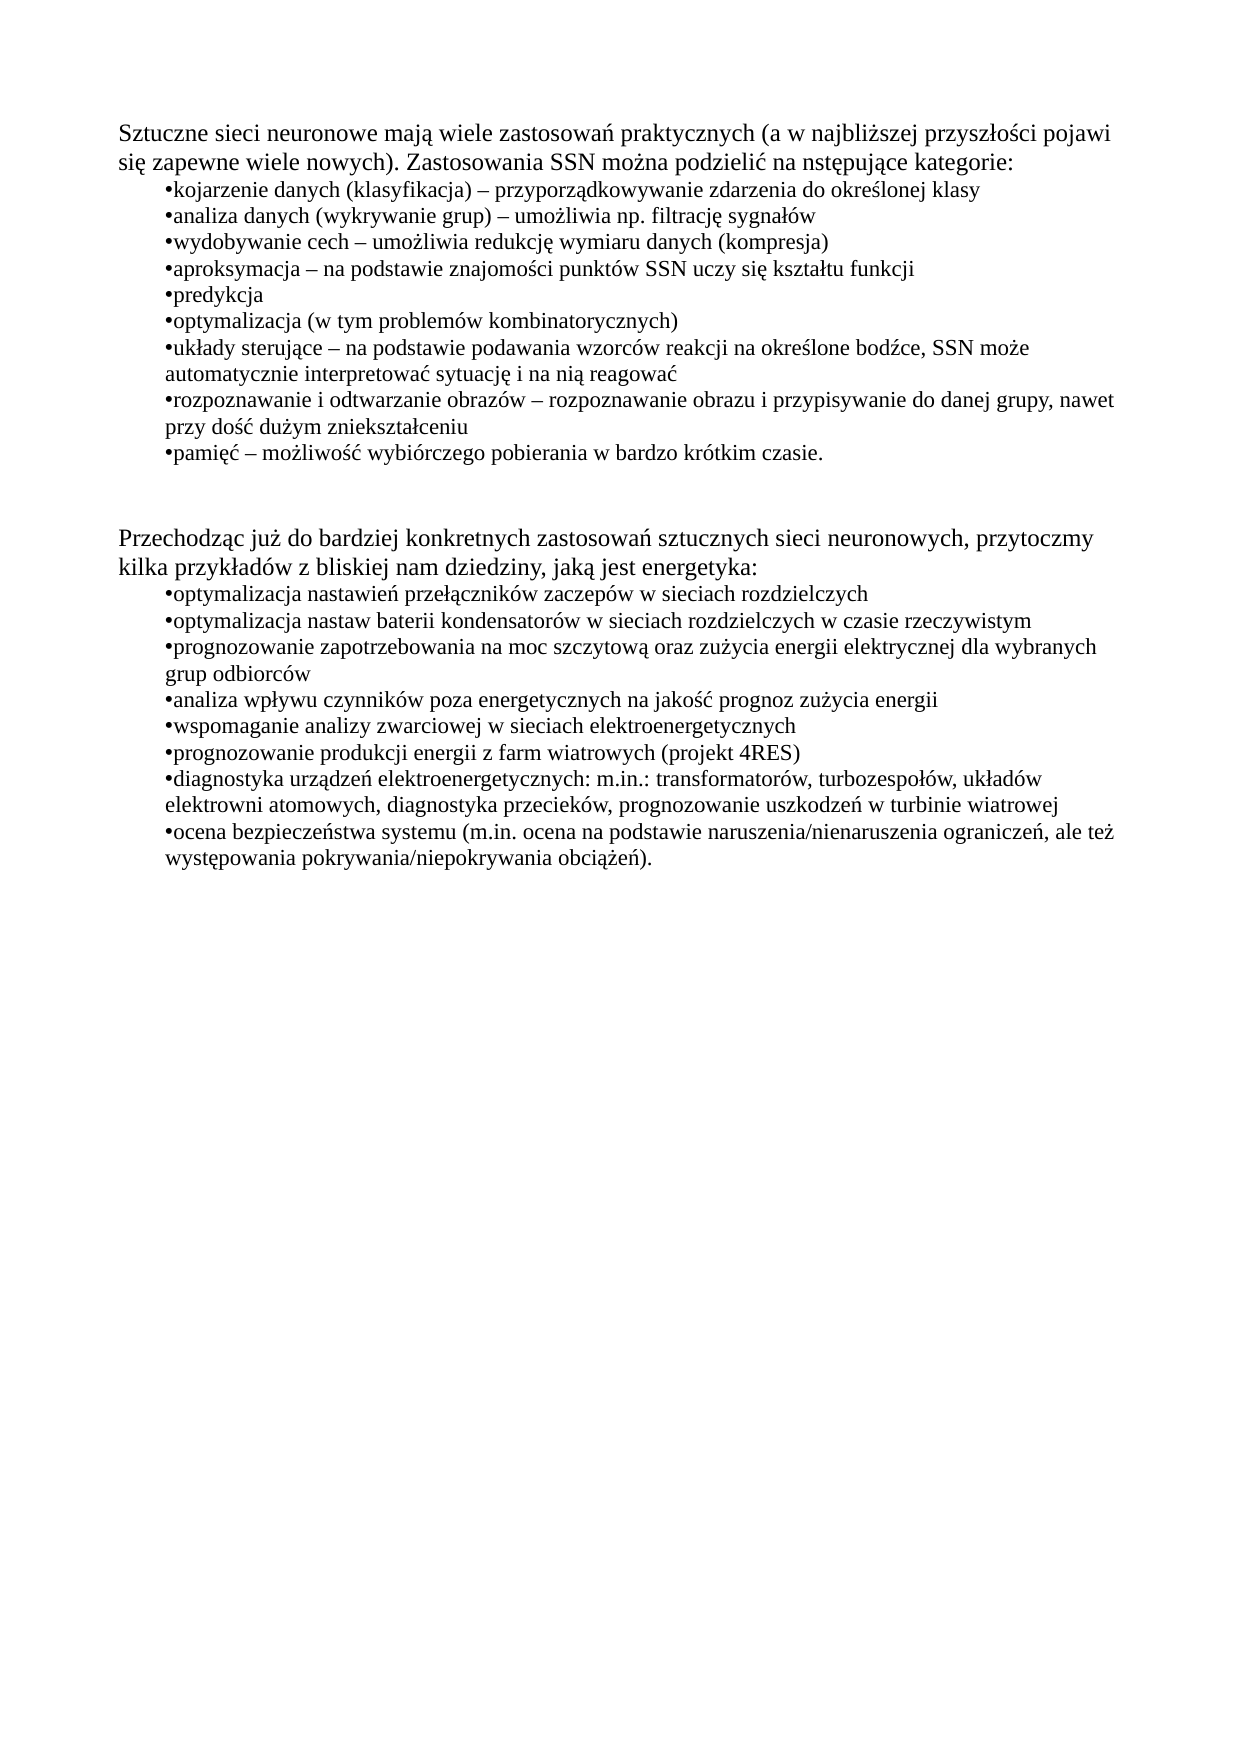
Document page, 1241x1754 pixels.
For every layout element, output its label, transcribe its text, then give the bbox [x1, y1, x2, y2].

list optymalizacja (w tym problemów kombinatorycznych) [118, 307, 1122, 334]
list prognozowanie zapotrzebowania na moc szczytową oraz zużycia energii elektrycznej dla wybranych grup odbiorców [118, 633, 1122, 686]
list wspomaganie analizy zwarciowej w sieciach elektroenergetycznych [118, 712, 1122, 739]
list wydobywanie cech – umożliwia redukcję wymiaru danych (kompresja) [118, 228, 1122, 255]
list pamięć – możliwość wybiórczego pobierania w bardzo krótkim czasie. [118, 439, 1122, 466]
list ocena bezpieczeństwa systemu (m.in. ocena na podstawie naruszenia/nienaruszenia ograniczeń, ale też występowania pokrywania/niepokrywania obciążeń). [118, 818, 1122, 870]
list analiza wpływu czynników poza energetycznych na jakość prognoz zużycia energii [118, 686, 1122, 712]
list układy sterujące – na podstawie podawania wzorców reakcji na określone bodźce, SSN może automatycznie interpretować sytuację i na nią reagować [118, 334, 1122, 386]
text Przechodząc już do bardziej konkretnych zastosowań sztucznych sieci neuronowych, przytoczmy kilka przykładów z bliskiej nam dziedziny, jaką jest energetyka: [118, 523, 1122, 581]
text Sztuczne sieci neuronowe mają wiele zastosowań praktycznych (a w najbliższej przyszłości pojawi się zapewne wiele nowych). Zastosowania SSN można podzielić na nstępujące kategorie: [118, 118, 1122, 176]
list predykcja [118, 281, 1122, 307]
list rozpoznawanie i odtwarzanie obrazów – rozpoznawanie obrazu i przypisywanie do danej grupy, nawet przy dość dużym zniekształceniu [118, 386, 1122, 439]
list optymalizacja nastawień przełączników zaczepów w sieciach rozdzielczych [118, 581, 1122, 607]
list analiza danych (wykrywanie grup) – umożliwia np. filtrację sygnałów [118, 202, 1122, 228]
list aproksymacja – na podstawie znajomości punktów SSN uczy się kształtu funkcji [118, 255, 1122, 281]
list diagnostyka urządzeń elektroenergetycznych: m.in.: transformatorów, turbozespołów, układów elektrowni atomowych, diagnostyka przecieków, prognozowanie uszkodzeń w turbinie wiatrowej [118, 765, 1122, 818]
list prognozowanie produkcji energii z farm wiatrowych (projekt 4RES) [118, 739, 1122, 765]
list kojarzenie danych (klasyfikacja) – przyporządkowywanie zdarzenia do określonej klasy [118, 176, 1122, 202]
list optymalizacja nastaw baterii kondensatorów w sieciach rozdzielczych w czasie rzeczywistym [118, 607, 1122, 633]
